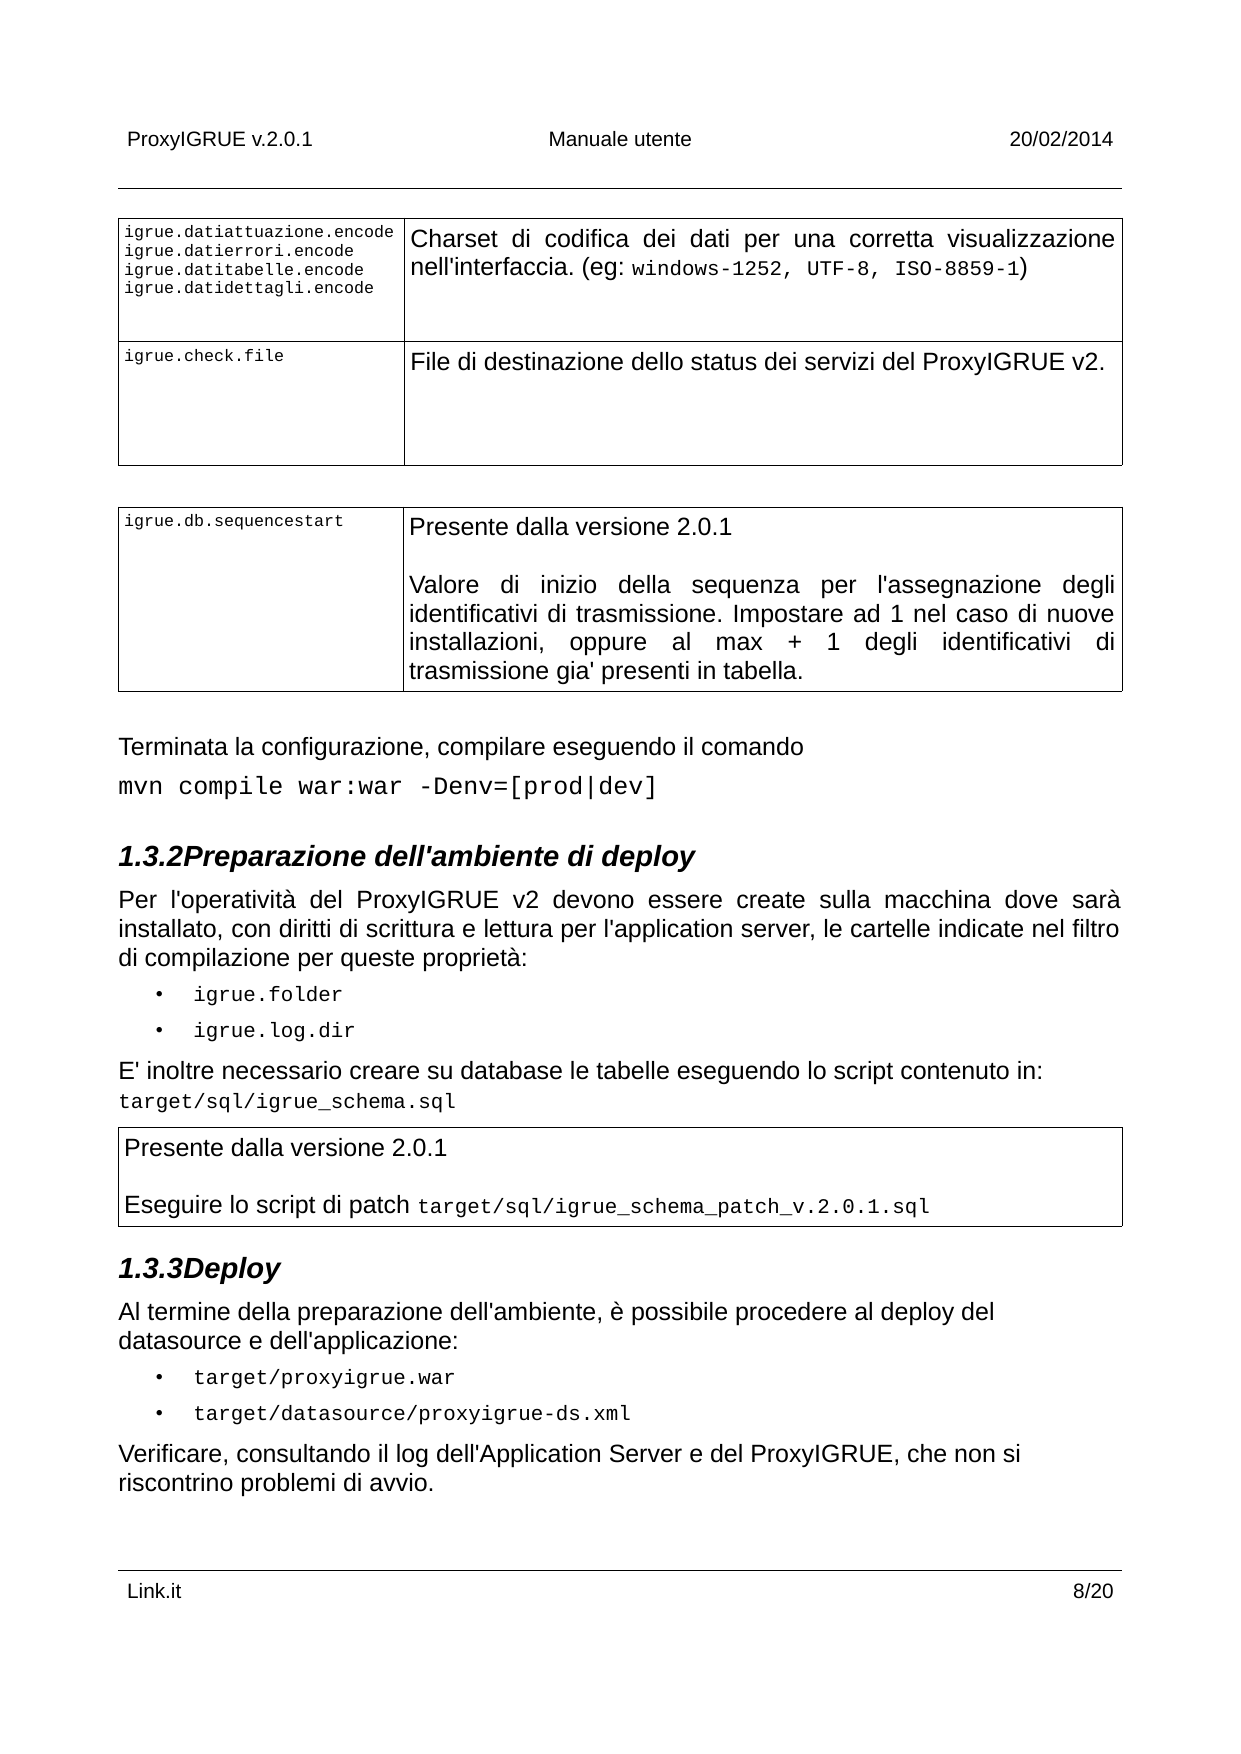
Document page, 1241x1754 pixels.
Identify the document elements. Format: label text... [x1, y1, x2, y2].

table_cell igrue.datiattuazione.encode igrue.datierrori.encode igrue.datitabelle.encode igrue.datidettagli.encode [119, 219, 404, 341]
table_header Presente dalla versione 2.0.1 Valore di inizio della sequenza per l'assegnazione degli identificativi di trasmissione. Impostare ad 1 nel caso di nuove installazioni, oppure al max + 1 degli identificativi di trasmissione gia' presenti in tabella. [404, 508, 1122, 691]
list igrue.folder [156, 984, 1122, 1007]
text mvn compile war:war -Denv=[prod|dev] [118, 773, 1122, 802]
subtitle Deploy [118, 1251, 1122, 1284]
text Verificare, consultando il log dell'Application Server e del ProxyIGRUE, che non si riscontrino problemi di avvio. [118, 1439, 1122, 1497]
list target/datasource/proxyigrue-ds.xml [156, 1403, 1122, 1427]
table_cell File di destinazione dello status dei servizi del ProxyIGRUE v2. [405, 342, 1122, 465]
subtitle Preparazione dell'ambiente di deploy [118, 839, 1122, 873]
list igrue.log.dir [156, 1020, 1122, 1044]
text Al termine della preparazione dell'ambiente, è possibile procedere al deploy del datasource e dell'applicazione: [118, 1297, 1122, 1354]
table_cell Charset di codifica dei dati per una corretta visualizzazione nell'interfaccia. (eg: windows-1252, UTF-8, ISO-8859-1) [405, 219, 1122, 341]
text E' inoltre necessario creare su database le tabelle eseguendo lo script contenuto in: target/sql/igrue_schema.sql [118, 1056, 1122, 1114]
table_header igrue.db.sequencestart [119, 508, 403, 691]
text Per l'operatività del ProxyIGRUE v2 devono essere create sulla macchina dove sarà installato, con diritti di scrittura e lettura per l'application server, le cartelle indicate nel filtro di compilazione per queste proprietà: [118, 885, 1122, 971]
table_cell igrue.check.file [119, 342, 404, 465]
text Terminata la configurazione, compilare eseguendo il comando [118, 732, 1122, 761]
table_header Presente dalla versione 2.0.1 Eseguire lo script di patch target/sql/igrue_schema_patch_v.2.0.1.sql [119, 1128, 1122, 1226]
list target/proxyigrue.war [156, 1367, 1122, 1391]
